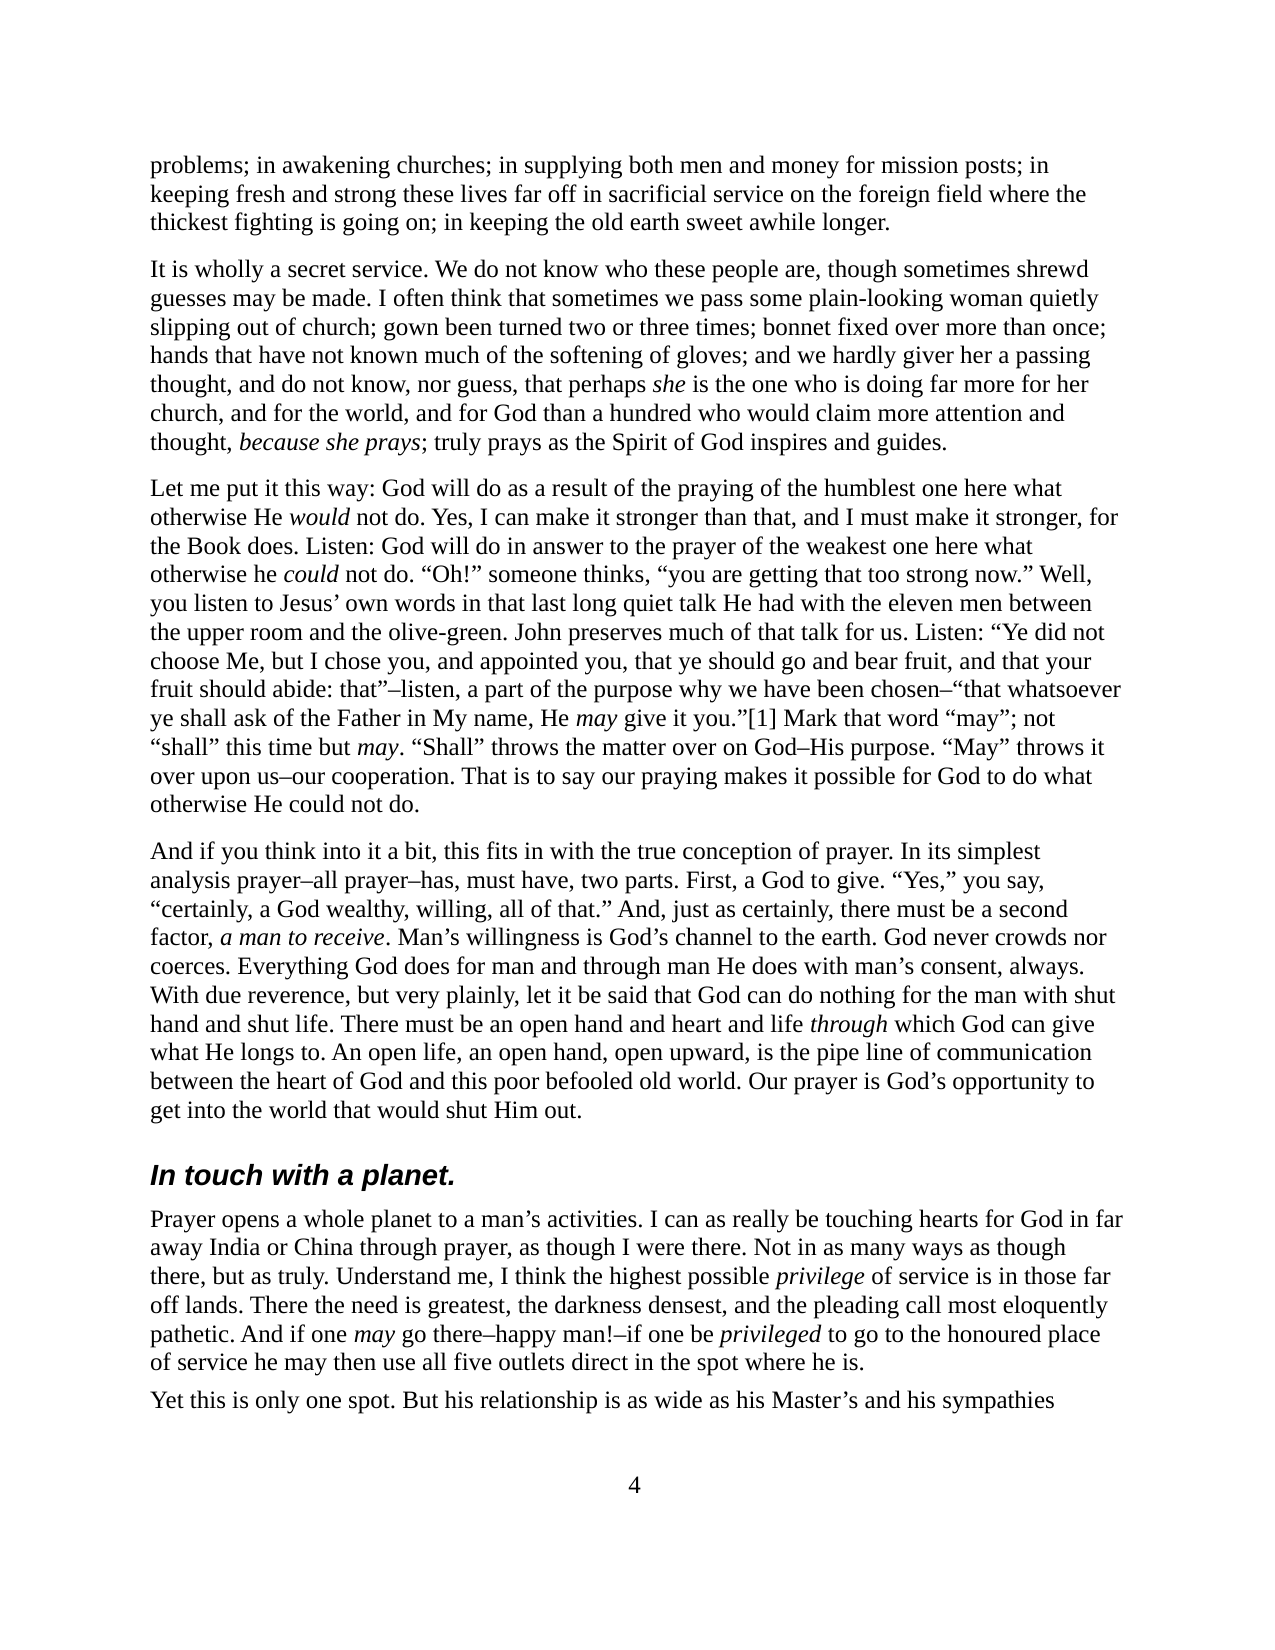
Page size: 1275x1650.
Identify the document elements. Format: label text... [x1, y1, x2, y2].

text problems; in awakening churches; in supplying both men and money for mission posts; in keeping fresh and strong these lives far off in sacrificial service on the foreign field where the thickest fighting is going on; in keeping the old earth sweet awhile longer. [150, 150, 1125, 236]
text It is wholly a secret service. We do not know who these people are, though sometimes shrewd guesses may be made. I often think that sometimes we pass some plain-looking woman quietly slipping out of church; gown been turned two or three times; bonnet fixed over more than once; hands that have not known much of the softening of gloves; and we hardly giver her a passing thought, and do not know, nor guess, that perhaps she is the one who is doing far more for her church, and for the world, and for God than a hundred who would claim more attention and thought, because she prays; truly prays as the Spirit of God inspires and guides. [150, 254, 1125, 455]
text Prayer opens a whole planet to a man’s activities. I can as really be touching hearts for God in far away India or China through prayer, as though I were there. Not in as many ways as though there, but as truly. Understand me, I think the highest possible privilege of service is in those far off lands. There the need is greatest, the darkness densest, and the pleading call most eloquently pathetic. And if one may go there–happy man!–if one be privileged to go to the honoured place of service he may then use all five outlets direct in the spot where he is. [150, 1204, 1125, 1376]
text And if you think into it a bit, this fits in with the true conception of prayer. In its simplest analysis prayer–all prayer–has, must have, two parts. First, a God to give. “Yes,” you say, “certainly, a God wealthy, willing, all of that.” And, just as certainly, there must be a second factor, a man to receive. Man’s willingness is God’s channel to the earth. God never crowds nor coerces. Everything God does for man and through man He does with man’s consent, always. With due reverence, but very plainly, let it be said that God can do nothing for the man with shut hand and shut life. There must be an open hand and heart and life through which God can give what He longs to. An open life, an open hand, open upward, is the pipe line of communication between the heart of God and this poor befooled old world. Our prayer is God’s opportunity to get into the world that would shut Him out. [150, 836, 1125, 1124]
text Yet this is only one spot. But his relationship is as wide as his Master’s and his sympathies [150, 1385, 1125, 1414]
subtitle In touch with a planet. [150, 1158, 1125, 1191]
text Let me put it this way: God will do as a result of the praying of the humblest one here what otherwise He would not do. Yes, I can make it stronger than that, and I must make it stronger, for the Book does. Listen: God will do in answer to the prayer of the weakest one here what otherwise he could not do. “Oh!” someone thinks, “you are getting that too strong now.” Well, you listen to Jesus’ own words in that last long quiet talk He had with the eleven men between the upper room and the olive-green. John preserves much of that talk for us. Listen: “Ye did not choose Me, but I chose you, and appointed you, that ye should go and bear fruit, and that your fruit should abide: that”–listen, a part of the purpose why we have been chosen–“that whatsoever ye shall ask of the Father in My name, He may give it you.”[1] Mark that word “may”; not “shall” this time but may. “Shall” throws the matter over on God–His purpose. “May” throws it over upon us–our cooperation. That is to say our praying makes it possible for God to do what otherwise He could not do. [150, 473, 1125, 818]
